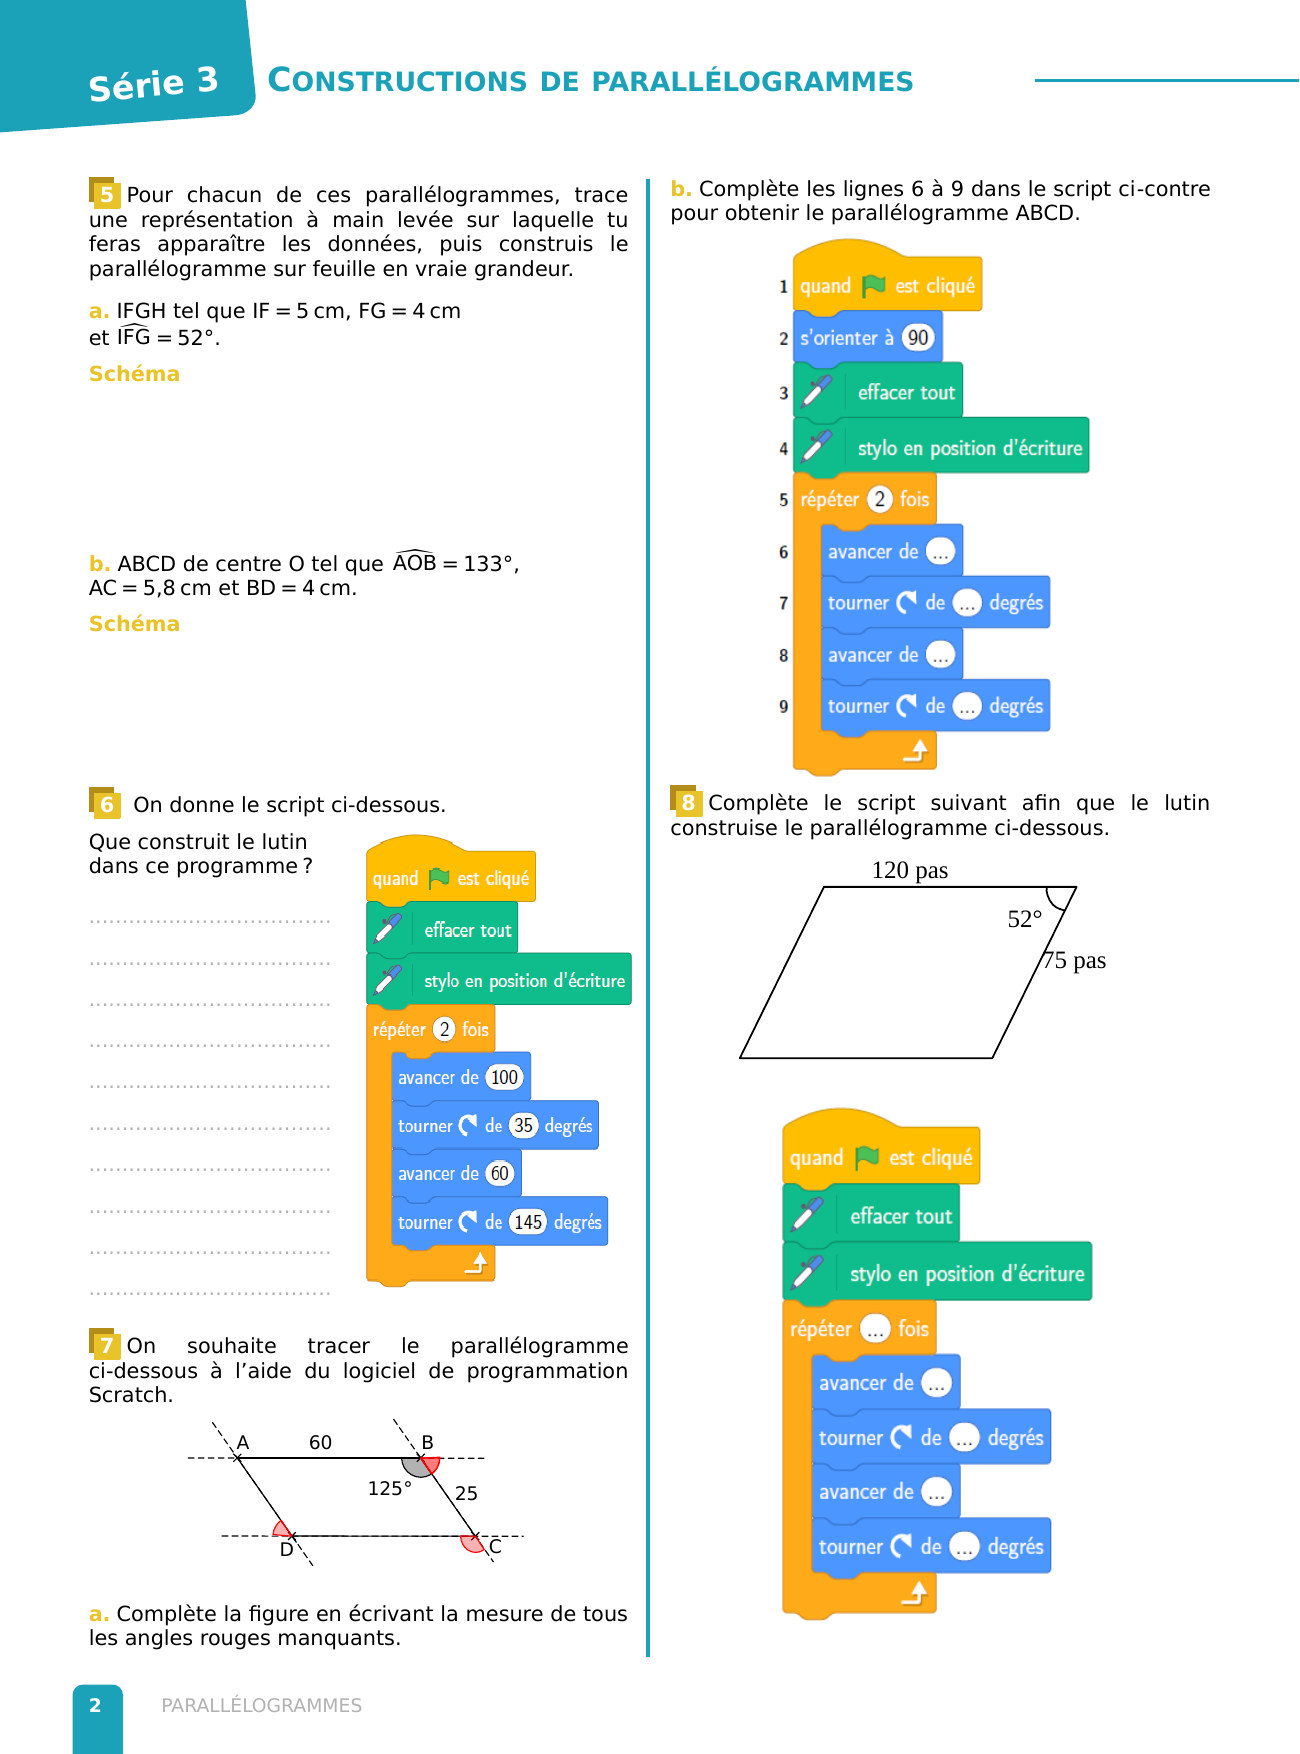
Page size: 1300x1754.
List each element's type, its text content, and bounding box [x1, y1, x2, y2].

picture [361, 830, 637, 1294]
subtitle On souhaite tracer le parallélogramme ci‑dessous à l’aide du logiciel de programmation Scratch. [88, 1328, 629, 1407]
picture [778, 237, 1097, 779]
subtitle Schéma [88, 612, 623, 637]
subtitle Complète la figure en écrivant la mesure de tous les angles rouges manquants. [88, 1602, 629, 1651]
subtitle Que construit le lutin dans ce programme ? [88, 830, 326, 879]
subtitle Complète les lignes 6 à 9 dans le script ci‑contre pour obtenir le parallélogramme ABCD. [670, 177, 1211, 226]
subtitle IFGH tel que IF = 5 cm, FG = 4 cm et = 52°. [88, 299, 629, 350]
subtitle ABCD de centre O tel que = 133°, AC = 5,8 cm et BD = 4 cm. [88, 549, 629, 601]
picture [779, 1105, 1096, 1625]
subtitle On donne le script ci-dessous. [114, 787, 629, 818]
subtitle Pour chacun de ces parallélogrammes, trace une représentation à main levée sur laquelle tu feras apparaître les données, puis construis le parallélogramme sur feuille en vraie grandeur. [88, 177, 629, 281]
subtitle Complète le script suivant afin que le lutin construise le parallélogramme ci-dessous. [670, 785, 1211, 840]
subtitle Schéma [88, 362, 623, 387]
